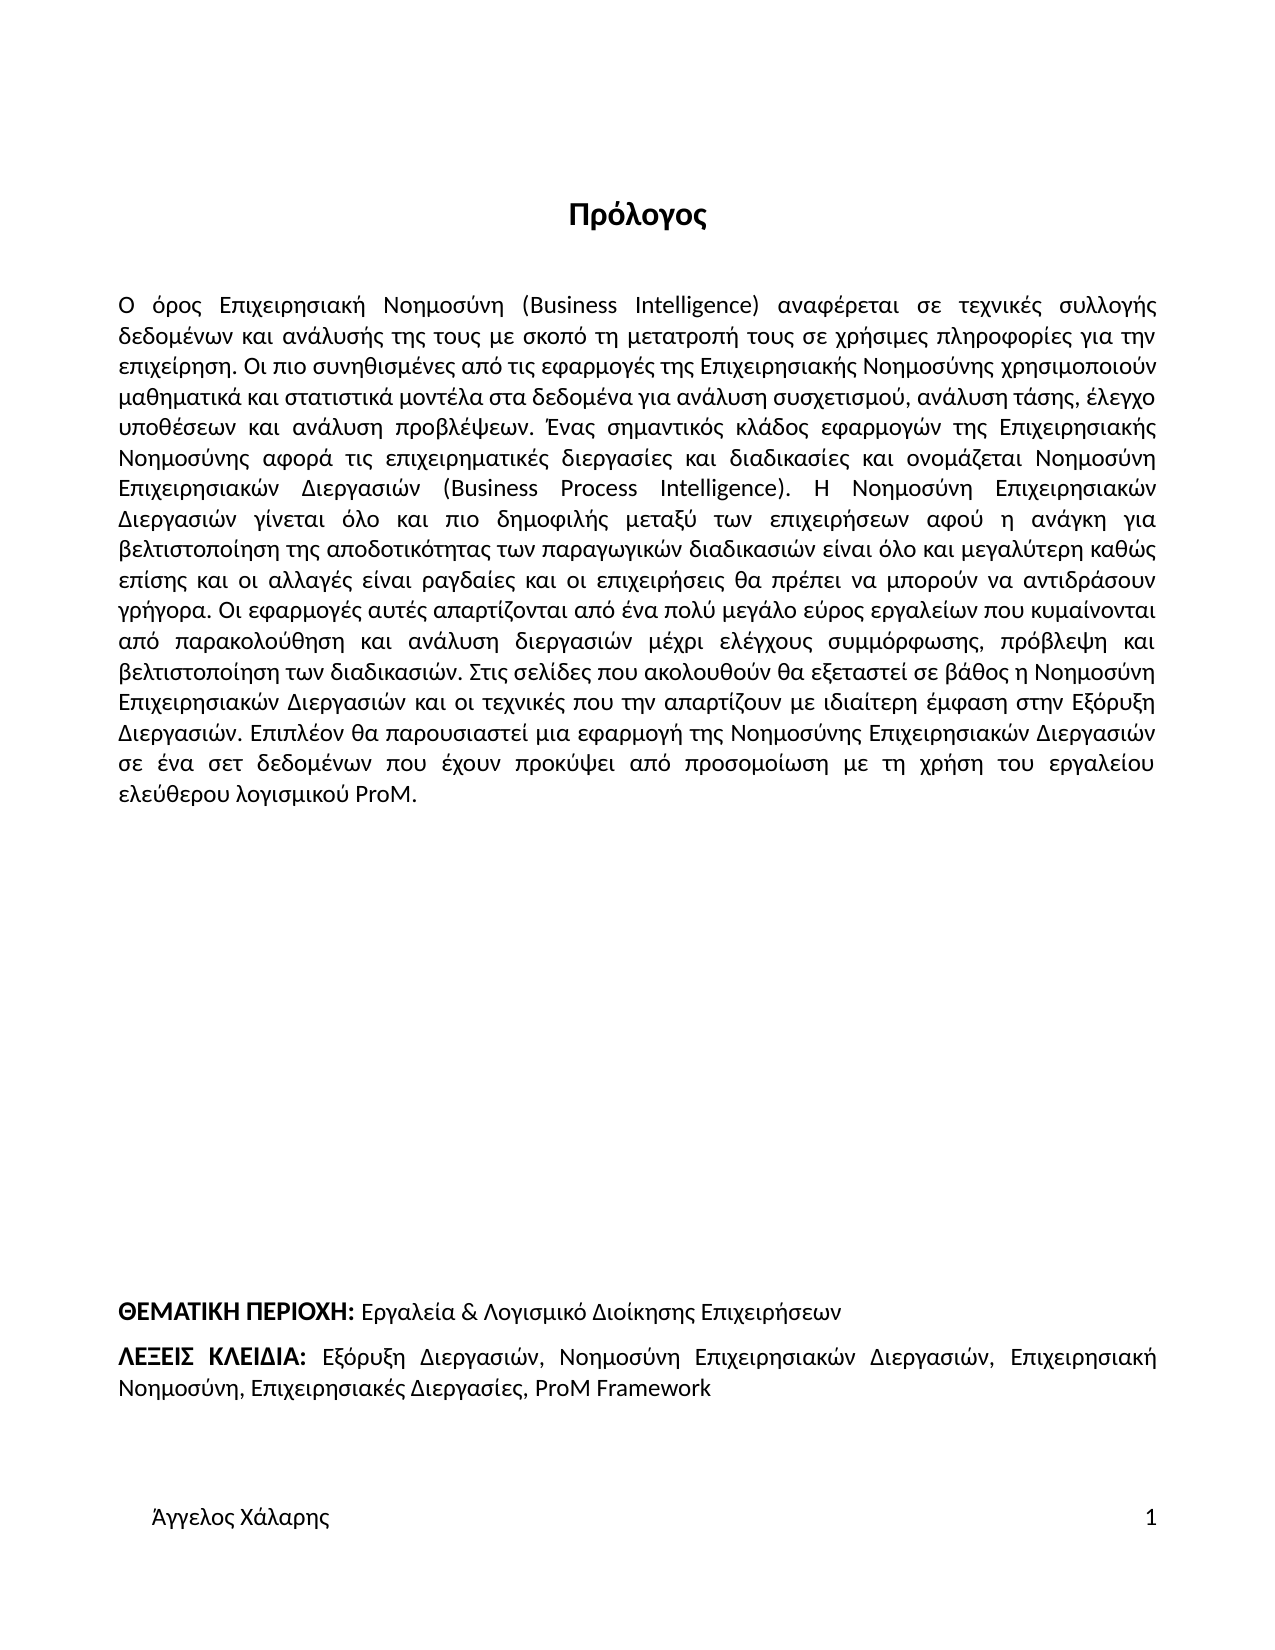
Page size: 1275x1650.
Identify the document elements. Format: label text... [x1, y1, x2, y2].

text ΘΕΜΑΤΙΚΗ ΠΕΡΙΟΧΗ: Εργαλεία & Λογισμικό Διοίκησης Επιχειρήσεων [118, 1294, 1157, 1327]
subtitle Πρόλογος [118, 193, 1157, 234]
text ΛΕΞΕΙΣ ΚΛΕΙΔΙΑ: Εξόρυξη Διεργασιών, Νοημοσύνη Επιχειρησιακών Διεργασιών, Επιχειρησιακή Νοημοσύνη, Επιχειρησιακές Διεργασίες, ProM Framework [118, 1339, 1157, 1403]
text Ο όρος Επιχειρησιακή Νοημοσύνη (Business Intelligence) αναφέρεται σε τεχνικές συλλογής δεδομένων και ανάλυσής της τους με σκοπό τη μετατροπή τους σε χρήσιμες πληροφορίες για την επιχείρηση. Οι πιο συνηθισμένες από τις εφαρμογές της Επιχειρησιακής Νοημοσύνης χρησιμοποιούν μαθηματικά και στατιστικά μοντέλα στα δεδομένα για ανάλυση συσχετισμού, ανάλυση τάσης, έλεγχο υποθέσεων και ανάλυση προβλέψεων. Ένας σημαντικός κλάδος εφαρμογών της Επιχειρησιακής Νοημοσύνης αφορά τις επιχειρηματικές διεργασίες και διαδικασίες και ονομάζεται Νοημοσύνη Επιχειρησιακών Διεργασιών (Business Process Intelligence). Η Νοημοσύνη Επιχειρησιακών Διεργασιών γίνεται όλο και πιο δημοφιλής μεταξύ των επιχειρήσεων αφού η ανάγκη για βελτιστοποίηση της αποδοτικότητας των παραγωγικών διαδικασιών είναι όλο και μεγαλύτερη καθώς επίσης και οι αλλαγές είναι ραγδαίες και οι επιχειρήσεις θα πρέπει να μπορούν να αντιδράσουν γρήγορα. Οι εφαρμογές αυτές απαρτίζονται από ένα πολύ μεγάλο εύρος εργαλείων που κυμαίνονται από παρακολούθηση και ανάλυση διεργασιών μέχρι ελέγχους συμμόρφωσης, πρόβλεψη και βελτιστοποίηση των διαδικασιών. Στις σελίδες που ακολουθούν θα εξεταστεί σε βάθος η Νοημοσύνη Επιχειρησιακών Διεργασιών και οι τεχνικές που την απαρτίζουν με ιδιαίτερη έμφαση στην Εξόρυξη Διεργασιών. Επιπλέον θα παρουσιαστεί μια εφαρμογή της Νοημοσύνης Επιχειρησιακών Διεργασιών σε ένα σετ δεδομένων που έχουν προκύψει από προσομοίωση με τη χρήση του εργαλείου ελεύθερου λογισμικού ProM. [118, 289, 1157, 808]
